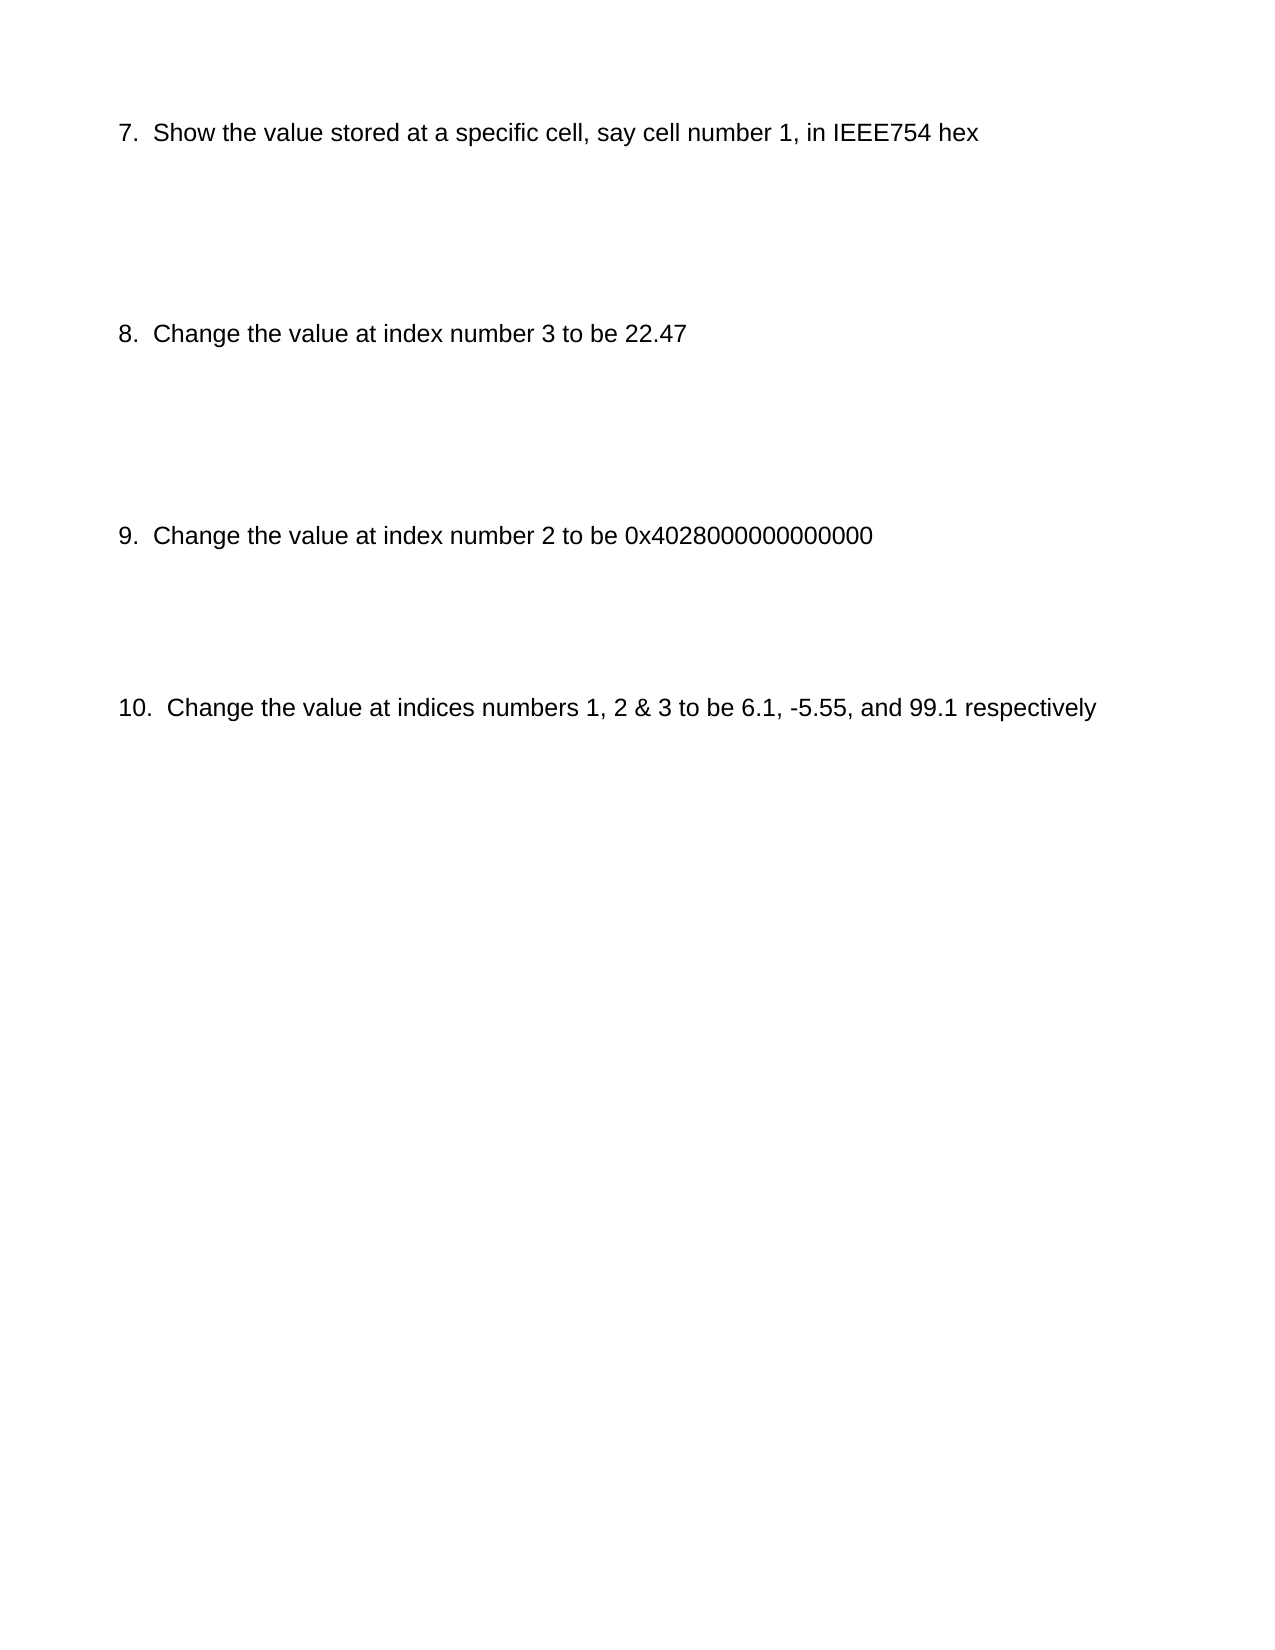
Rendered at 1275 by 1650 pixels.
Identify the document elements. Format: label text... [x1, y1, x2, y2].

text 7. Show the value stored at a specific cell, say cell number 1, in IEEE754 hex [118, 118, 1157, 147]
text 10. Change the value at indices numbers 1, 2 & 3 to be 6.1, -5.55, and 99.1 respectively [118, 693, 1157, 722]
text 8. Change the value at index number 3 to be 22.47 [118, 319, 1157, 348]
text 9. Change the value at index number 2 to be 0x4028000000000000 [118, 521, 1157, 549]
